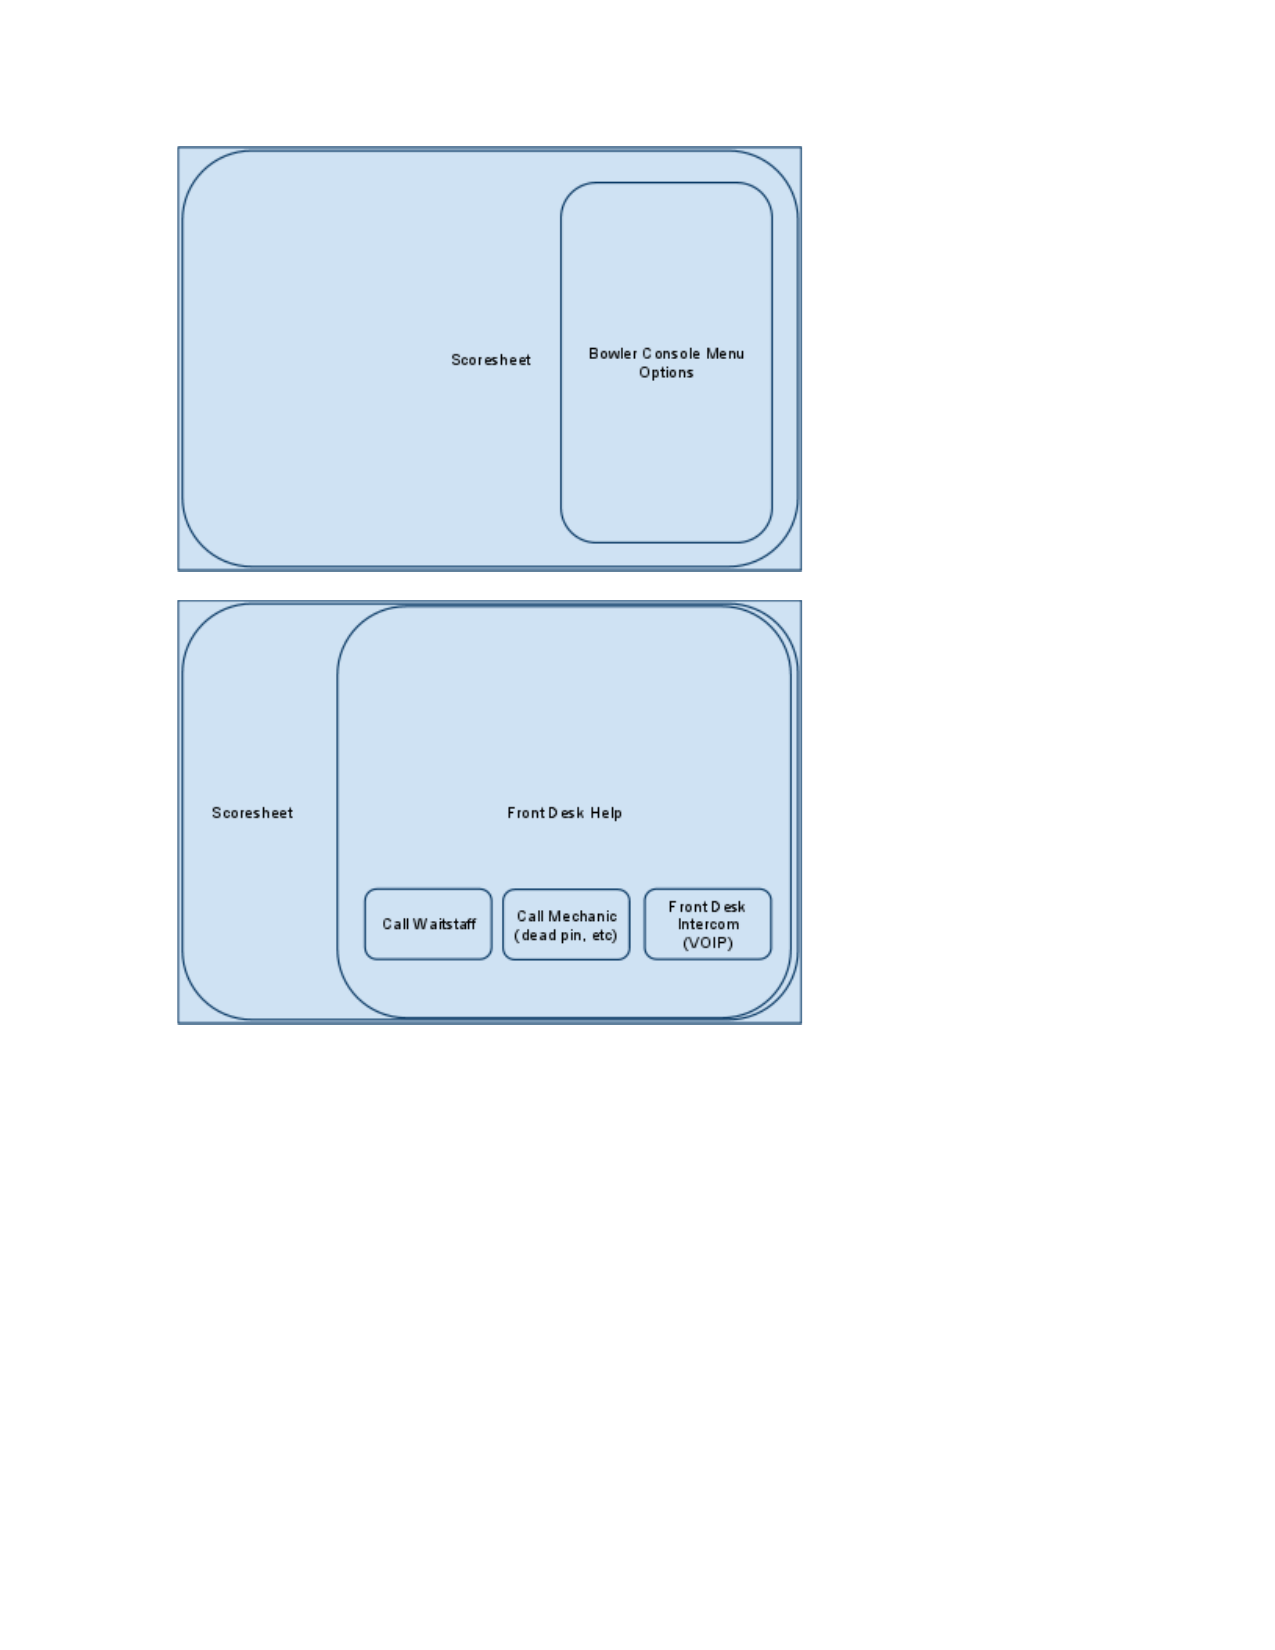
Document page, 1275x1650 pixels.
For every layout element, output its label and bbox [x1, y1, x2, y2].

picture [177, 600, 803, 1025]
picture [177, 146, 803, 572]
